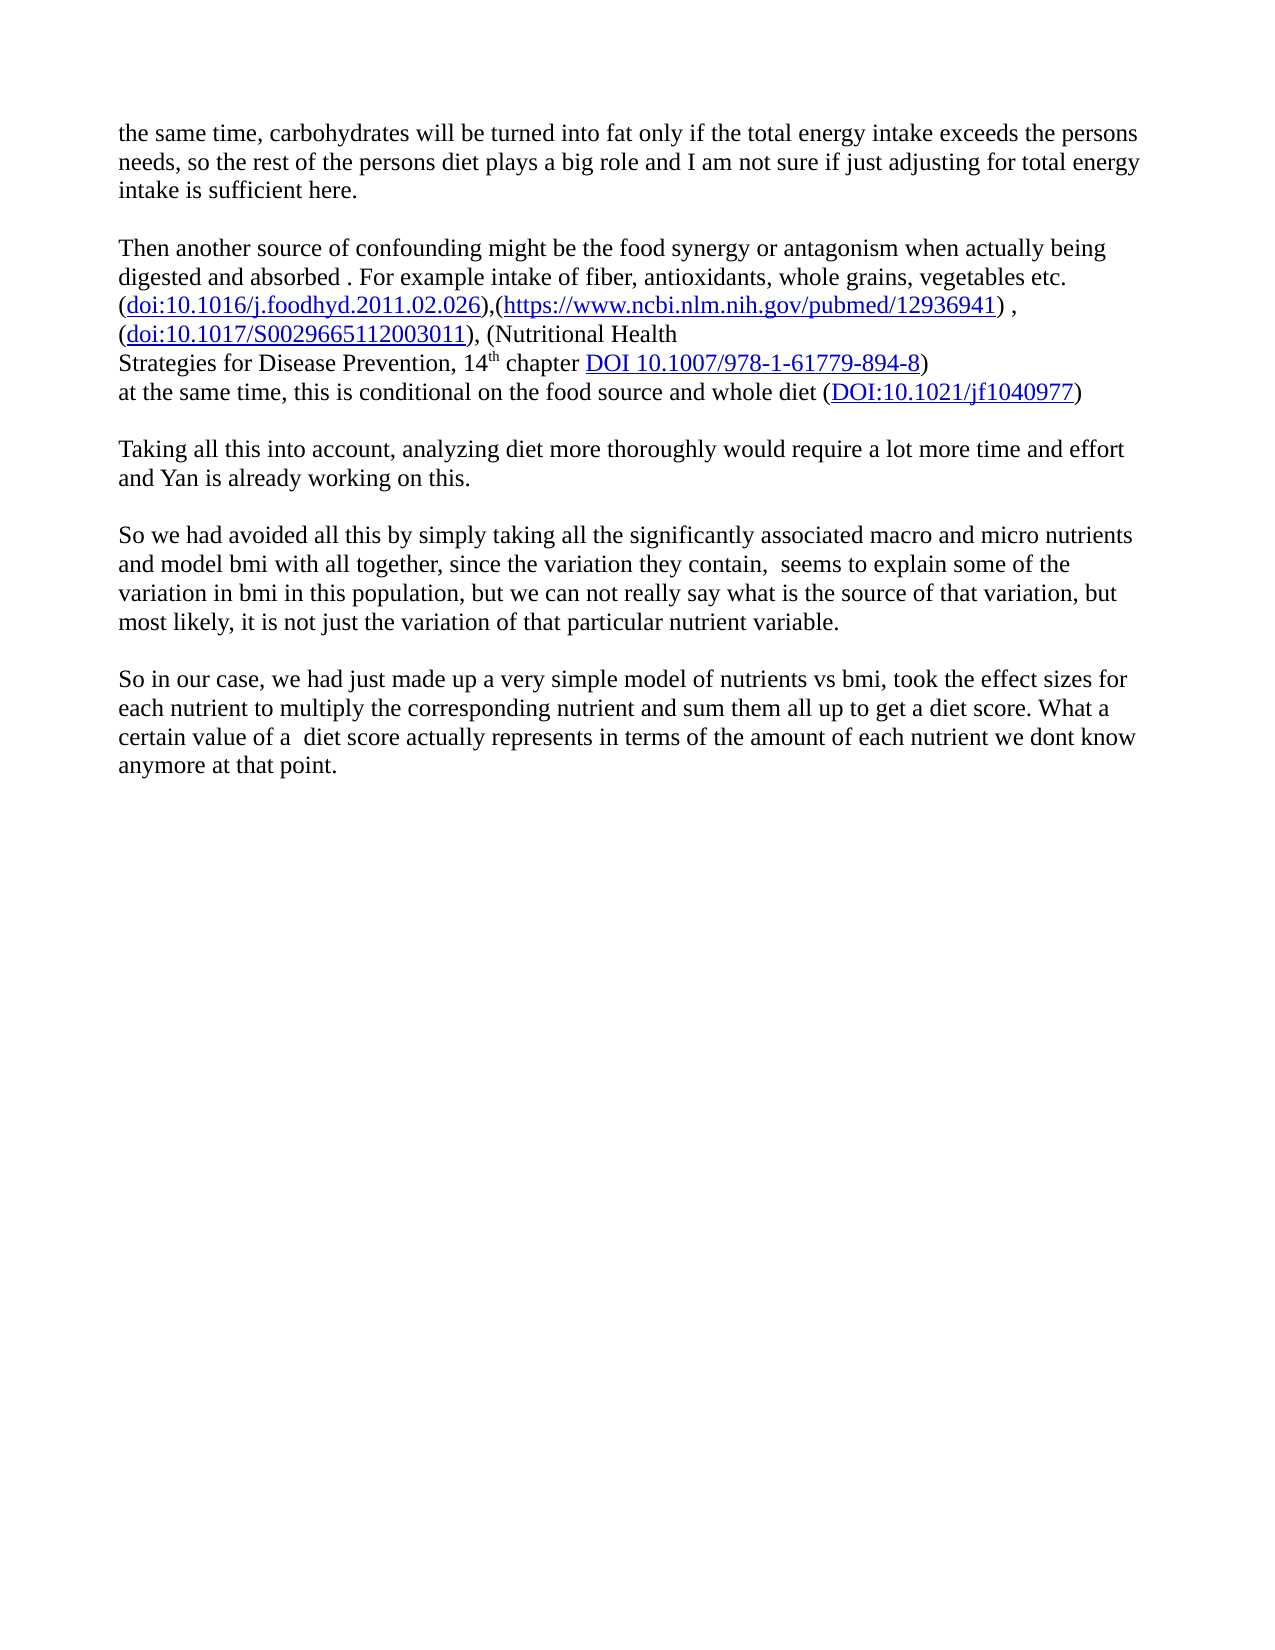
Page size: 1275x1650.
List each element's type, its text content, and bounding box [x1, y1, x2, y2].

text Taking all this into account, analyzing diet more thoroughly would require a lot more time and effort and Yan is already working on this. [118, 434, 1157, 492]
text So we had avoided all this by simply taking all the significantly associated macro and micro nutrients and model bmi with all together, since the variation they contain, seems to explain some of the variation in bmi in this population, but we can not really say what is the source of that variation, but most likely, it is not just the variation of that particular nutrient variable. [118, 521, 1157, 636]
text Strategies for Disease Prevention, 14th chapter DOI 10.1007/978-1-61779-894-8) [118, 348, 1157, 377]
text the same time, carbohydrates will be turned into fat only if the total energy intake exceeds the persons needs, so the rest of the persons diet plays a big role and I am not sure if just adjusting for total energy intake is sufficient here. [118, 118, 1157, 204]
text So in our case, we had just made up a very simple model of nutrients vs bmi, took the effect sizes for each nutrient to multiply the corresponding nutrient and sum them all up to get a diet score. What a certain value of a diet score actually represents in terms of the amount of each nutrient we dont know anymore at that point. [118, 664, 1157, 779]
text at the same time, this is conditional on the food source and whole diet (DOI:10.1021/jf1040977) [118, 377, 1157, 406]
text Then another source of confounding might be the food synergy or antagonism when actually being digested and absorbed . For example intake of fiber, antioxidants, whole grains, vegetables etc. (doi:10.1016/j.foodhyd.2011.02.026),(https://www.ncbi.nlm.nih.gov/pubmed/12936941) , (doi:10.1017/S0029665112003011), (Nutritional Health [118, 233, 1157, 348]
